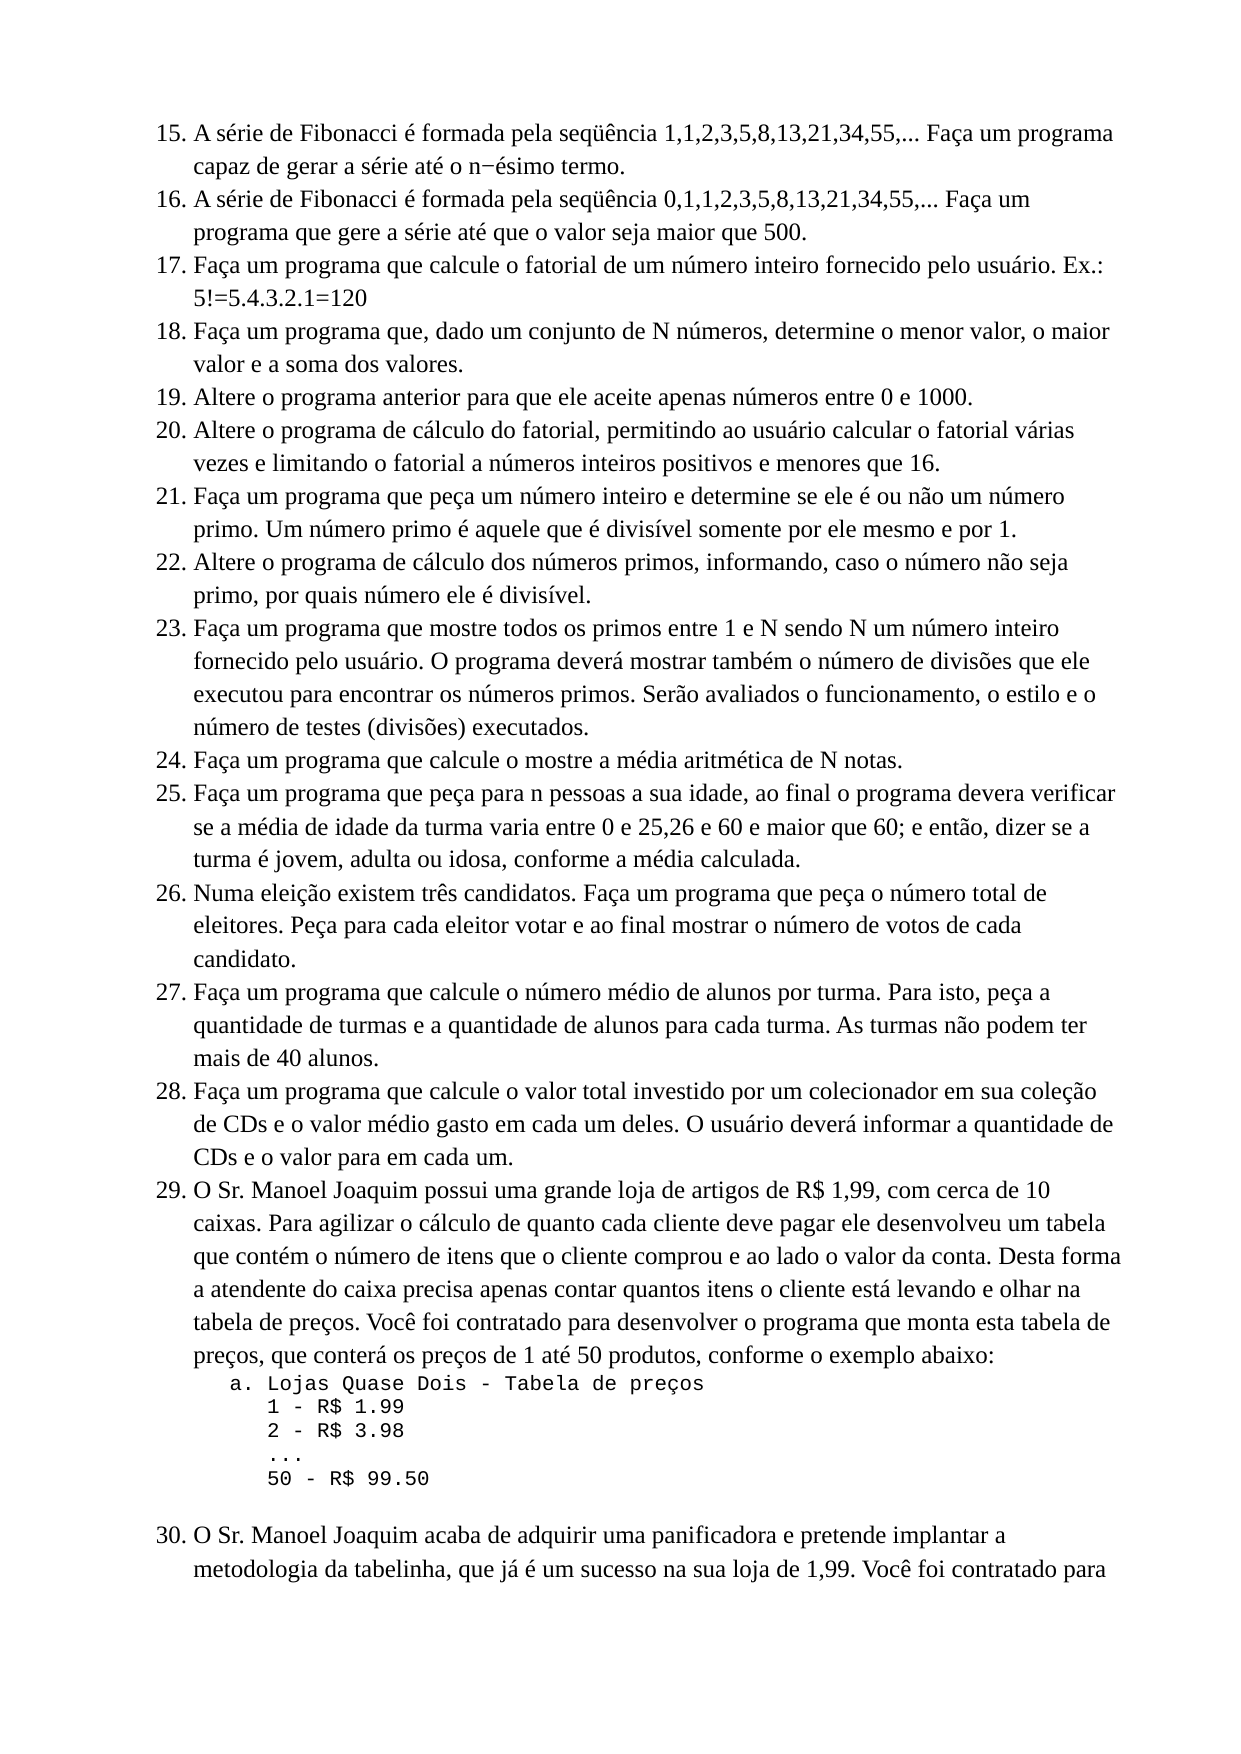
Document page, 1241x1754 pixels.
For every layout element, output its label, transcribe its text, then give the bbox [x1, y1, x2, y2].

list Faça um programa que peça um número inteiro e determine se ele é ou não um número primo. Um número primo é aquele que é divisível somente por ele mesmo e por 1. [156, 481, 1122, 543]
list Altere o programa de cálculo do fatorial, permitindo ao usuário calcular o fatorial várias vezes e limitando o fatorial a números inteiros positivos e menores que 16. [156, 415, 1122, 477]
list ... [229, 1444, 1122, 1467]
list Faça um programa que, dado um conjunto de N números, determine o menor valor, o maior valor e a soma dos valores. [156, 316, 1122, 378]
list A série de Fibonacci é formada pela seqüência 1,1,2,3,5,8,13,21,34,55,... Faça um programa capaz de gerar a série até o n−ésimo termo. [156, 118, 1122, 180]
list Altere o programa de cálculo dos números primos, informando, caso o número não seja primo, por quais número ele é divisível. [156, 547, 1122, 609]
list Faça um programa que calcule o mostre a média aritmética de N notas. [156, 746, 1122, 774]
list O Sr. Manoel Joaquim acaba de adquirir uma panificadora e pretende implantar a metodologia da tabelinha, que já é um sucesso na sua loja de 1,99. Você foi contratado para [156, 1521, 1122, 1582]
list Faça um programa que calcule o valor total investido por um colecionador em sua coleção de CDs e o valor médio gasto em cada um deles. O usuário deverá informar a quantidade de CDs e o valor para em cada um. [156, 1076, 1122, 1171]
list A série de Fibonacci é formada pela seqüência 0,1,1,2,3,5,8,13,21,34,55,... Faça um programa que gere a série até que o valor seja maior que 500. [156, 184, 1122, 246]
list 1 - R$ 1.99 [229, 1397, 1122, 1420]
list 50 - R$ 99.50 [229, 1467, 1122, 1491]
list Lojas Quase Dois - Tabela de preços [229, 1373, 1122, 1397]
list 2 - R$ 3.98 [229, 1420, 1122, 1444]
list O Sr. Manoel Joaquim possui uma grande loja de artigos de R$ 1,99, com cerca de 10 caixas. Para agilizar o cálculo de quanto cada cliente deve pagar ele desenvolveu um tabela que contém o número de itens que o cliente comprou e ao lado o valor da conta. Desta forma a atendente do caixa precisa apenas contar quantos itens o cliente está levando e olhar na tabela de preços. Você foi contratado para desenvolver o programa que monta esta tabela de preços, que conterá os preços de 1 até 50 produtos, conforme o exemplo abaixo: [156, 1175, 1122, 1369]
list Altere o programa anterior para que ele aceite apenas números entre 0 e 1000. [156, 382, 1122, 411]
list Faça um programa que calcule o número médio de alunos por turma. Para isto, peça a quantidade de turmas e a quantidade de alunos para cada turma. As turmas não podem ter mais de 40 alunos. [156, 977, 1122, 1071]
list Faça um programa que mostre todos os primos entre 1 e N sendo N um número inteiro fornecido pelo usuário. O programa deverá mostrar também o número de divisões que ele executou para encontrar os números primos. Serão avaliados o funcionamento, o estilo e o número de testes (divisões) executados. [156, 613, 1122, 741]
list Faça um programa que peça para n pessoas a sua idade, ao final o programa devera verificar se a média de idade da turma varia entre 0 e 25,26 e 60 e maior que 60; e então, dizer se a turma é jovem, adulta ou idosa, conforme a média calculada. [156, 778, 1122, 873]
list Faça um programa que calcule o fatorial de um número inteiro fornecido pelo usuário. Ex.: 5!=5.4.3.2.1=120 [156, 250, 1122, 312]
list Numa eleição existem três candidatos. Faça um programa que peça o número total de eleitores. Peça para cada eleitor votar e ao final mostrar o número de votos de cada candidato. [156, 878, 1122, 972]
